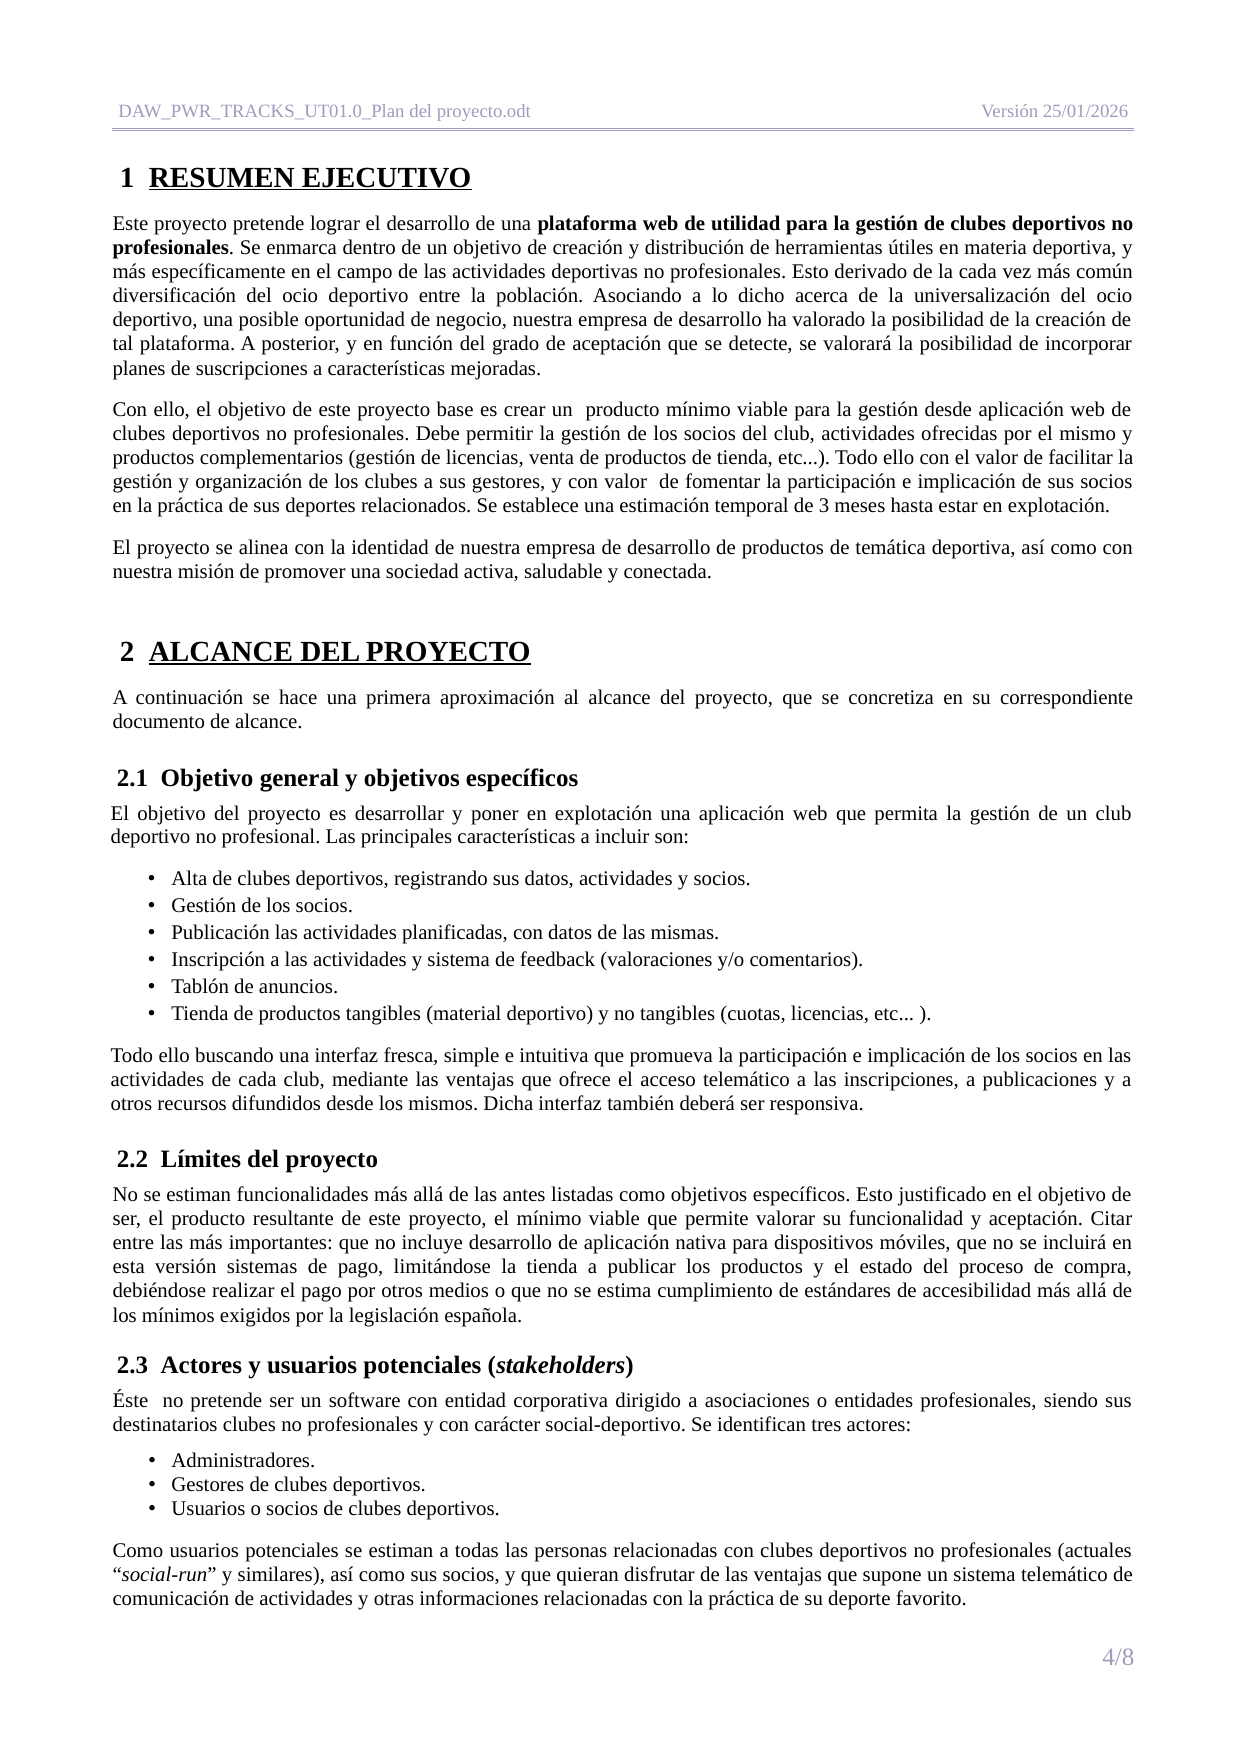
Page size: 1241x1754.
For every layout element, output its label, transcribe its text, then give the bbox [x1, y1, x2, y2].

list ALCANCE DEL PROYECTO [112, 634, 1134, 667]
list Inscripción a las actividades y sistema de feedback (valoraciones y/o comentarios). [148, 947, 1134, 971]
list Tablón de anuncios. [148, 974, 1134, 998]
text Como usuarios potenciales se estiman a todas las personas relacionadas con clubes deportivos no profesionales (actuales “social-run” y similares), así como sus socios, y que quieran disfrutar de las ventajas que supone un sistema telemático de comunicación de actividades y otras informaciones relacionadas con la práctica de su deporte favorito. [112, 1538, 1134, 1610]
list El proyecto se alinea con la identidad de nuestra empresa de desarrollo de productos de temática deportiva, así como con nuestra misión de promover una sociedad activa, saludable y conectada. [112, 535, 1134, 583]
list Este proyecto pretende lograr el desarrollo de una plataforma web de utilidad para la gestión de clubes deportivos no profesionales. Se enmarca dentro de un objetivo de creación y distribución de herramientas útiles en materia deportiva, y más específicamente en el campo de las actividades deportivas no profesionales. Esto derivado de la cada vez más común diversificación del ocio deportivo entre la población. Asociando a lo dicho acerca de la universalización del ocio deportivo, una posible oportunidad de negocio, nuestra empresa de desarrollo ha valorado la posibilidad de la creación de tal plataforma. A posterior, y en función del grado de aceptación que se detecte, se valorará la posibilidad de incorporar planes de suscripciones a características mejoradas. [112, 211, 1134, 379]
list Actores y usuarios potenciales (stakeholders) [110, 1351, 1134, 1379]
text Éste no pretende ser un software con entidad corporativa dirigido a asociaciones o entidades profesionales, siendo sus destinatarios clubes no profesionales y con carácter social-deportivo. Se identifican tres actores: [112, 1388, 1134, 1436]
text No se estiman funcionalidades más allá de las antes listadas como objetivos específicos. Esto justificado en el objetivo de ser, el producto resultante de este proyecto, el mínimo viable que permite valorar su funcionalidad y aceptación. Citar entre las más importantes: que no incluye desarrollo de aplicación nativa para dispositivos móviles, que no se incluirá en esta versión sistemas de pago, limitándose la tienda a publicar los productos y el estado del proceso de compra, debiéndose realizar el pago por otros medios o que no se estima cumplimiento de estándares de accesibilidad más allá de los mínimos exigidos por la legislación española. [112, 1182, 1134, 1327]
text Todo ello buscando una interfaz fresca, simple e intuitiva que promueva la participación e implicación de los socios en las actividades de cada club, mediante las ventajas que ofrece el acceso telemático a las inscripciones, a publicaciones y a otros recursos difundidos desde los mismos. Dicha interfaz también deberá ser responsiva. [110, 1043, 1134, 1115]
list Con ello, el objetivo de este proyecto base es crear un producto mínimo viable para la gestión desde aplicación web de clubes deportivos no profesionales. Debe permitir la gestión de los socios del club, actividades ofrecidas por el mismo y productos complementarios (gestión de licencias, venta de productos de tienda, etc...). Todo ello con el valor de facilitar la gestión y organización de los clubes a sus gestores, y con valor de fomentar la participación e implicación de sus socios en la práctica de sus deportes relacionados. Se establece una estimación temporal de 3 meses hasta estar en explotación. [112, 397, 1134, 517]
list Tienda de productos tangibles (material deportivo) y no tangibles (cuotas, licencias, etc... ). [148, 1001, 1134, 1025]
list Gestión de los socios. [148, 893, 1134, 917]
text El objetivo del proyecto es desarrollar y poner en explotación una aplicación web que permita la gestión de un club deportivo no profesional. Las principales características a incluir son: [110, 800, 1134, 848]
list Objetivo general y objetivos específicos [110, 763, 1134, 792]
list RESUMEN EJECUTIVO [112, 160, 1134, 193]
list Administradores. [148, 1448, 1134, 1472]
list Gestores de clubes deportivos. [148, 1472, 1134, 1496]
list Límites del proyecto [110, 1144, 1134, 1173]
list A continuación se hace una primera aproximación al alcance del proyecto, que se concretiza en su correspondiente documento de alcance. [112, 685, 1134, 733]
list Publicación las actividades planificadas, con datos de las mismas. [148, 920, 1134, 944]
list Usuarios o socios de clubes deportivos. [148, 1496, 1134, 1520]
list Alta de clubes deportivos, registrando sus datos, actividades y socios. [148, 866, 1134, 890]
